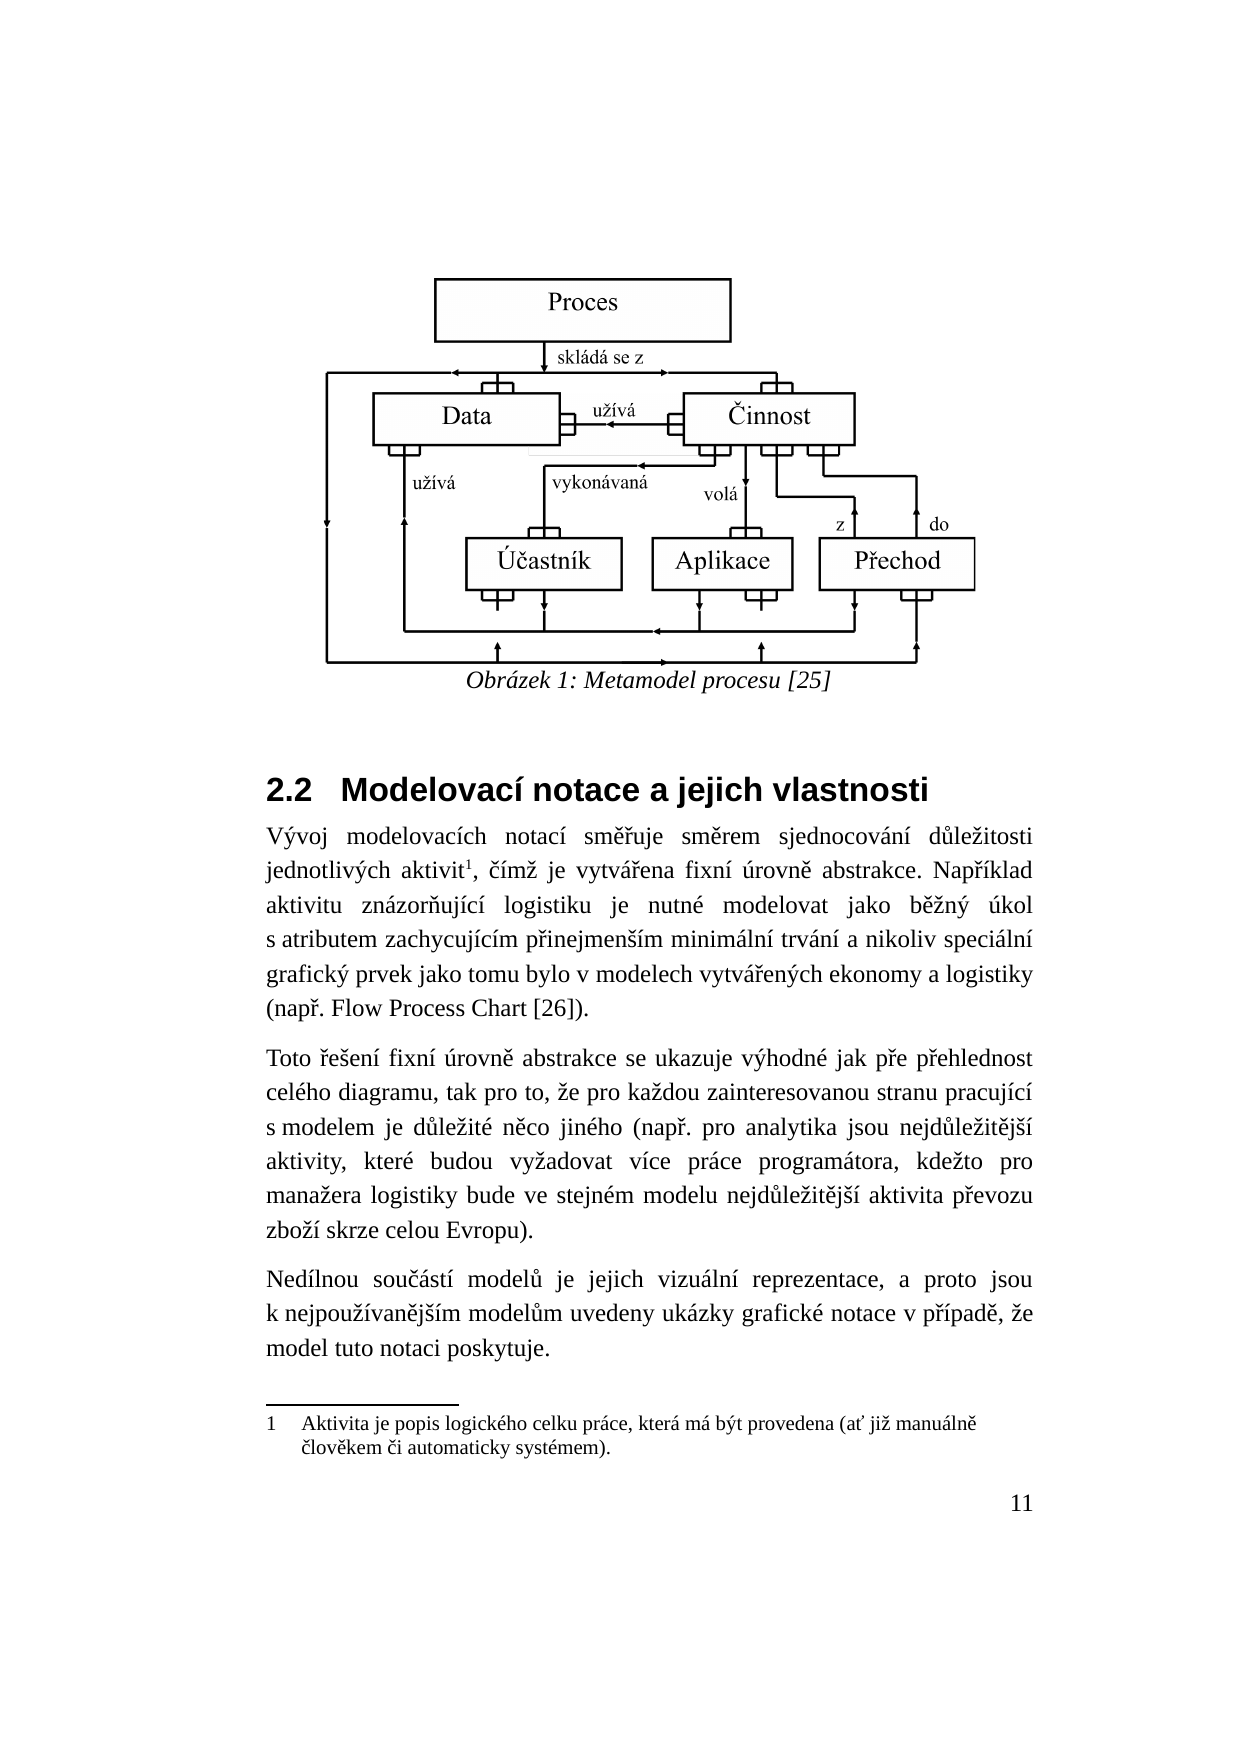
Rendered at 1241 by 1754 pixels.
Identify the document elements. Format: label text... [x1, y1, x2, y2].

subtitle Modelovací notace a jejich vlastnosti [266, 770, 1033, 809]
picture [323, 278, 976, 666]
subtitle Vývoj modelovacích notací směřuje směrem sjednocování důležitosti jednotlivých aktivit, čímž je vytvářena fixní úrovně abstrakce. Například aktivitu znázorňující logistiku je nutné modelovat jako běžný úkol s atributem zachycujícím přinejmenším minimální trvání a nikoliv speciální grafický prvek jako tomu bylo v modelech vytvářených ekonomy a logistiky (např. Flow Process Chart [26]). [266, 821, 1033, 1022]
text Aktivita je popis logického celku práce, která má být provedena (ať již manuálně člověkem či automaticky systémem). [266, 1411, 1033, 1459]
subtitle Toto řešení fixní úrovně abstrakce se ukazuje výhodné jak pře přehlednost celého diagramu, tak pro to, že pro každou zainteresovanou stranu pracující s modelem je důležité něco jiného (např. pro analytika jsou nejdůležitější aktivity, které budou vyžadovat více práce programátora, kdežto pro manažera logistiky bude ve stejném modelu nejdůležitější aktivita převozu zboží skrze celou Evropu). [266, 1043, 1033, 1244]
text Obrázek 1: Metamodel procesu [25] [324, 666, 976, 694]
subtitle Nedílnou součástí modelů je jejich vizuální reprezentace, a proto jsou k nejpoužívanějším modelům uvedeny ukázky grafické notace v případě, že model tuto notaci poskytuje. [266, 1264, 1033, 1362]
